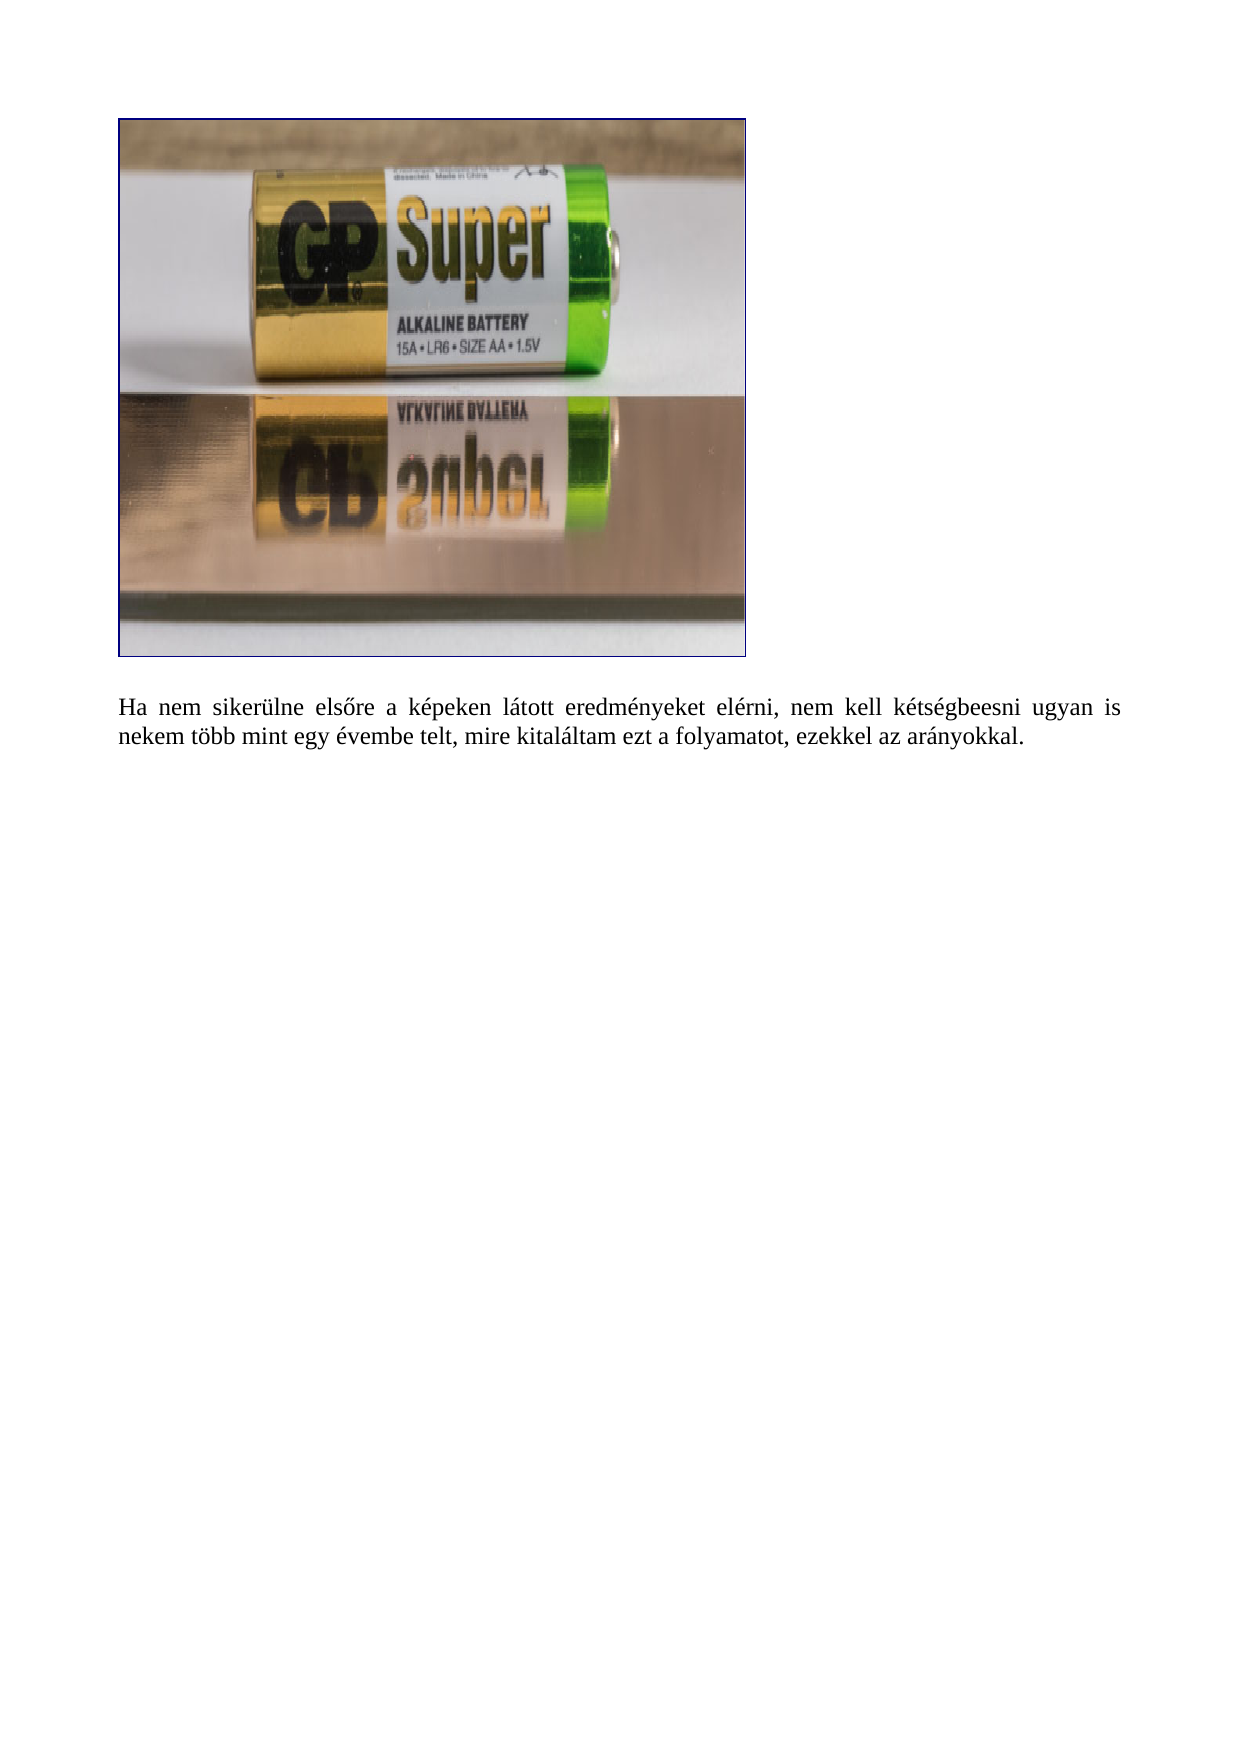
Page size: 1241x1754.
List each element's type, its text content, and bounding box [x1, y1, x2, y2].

picture [120, 120, 745, 656]
text Ha nem sikerülne elsőre a képeken látott eredményeket elérni, nem kell kétségbeesni ugyan is nekem több mint egy évembe telt, mire kitaláltam ezt a folyamatot, ezekkel az arányokkal. [118, 692, 1122, 749]
